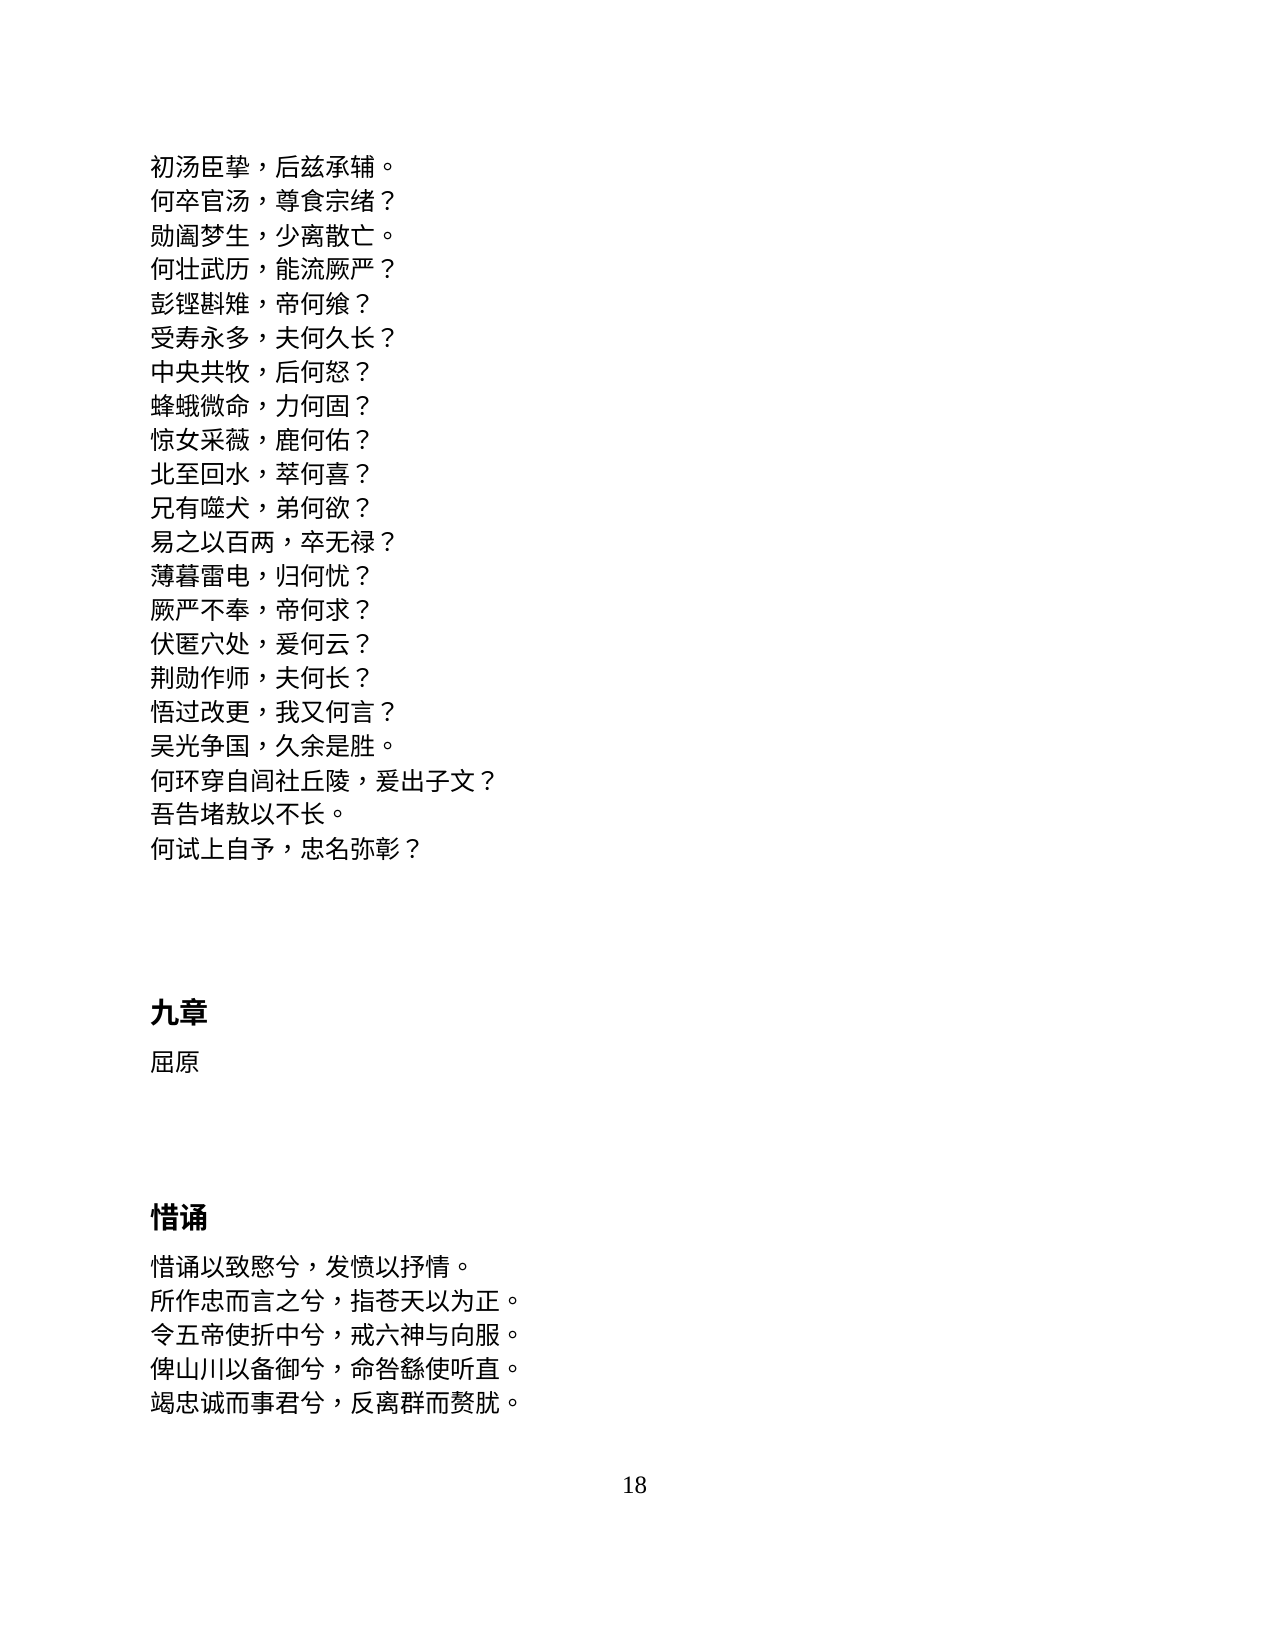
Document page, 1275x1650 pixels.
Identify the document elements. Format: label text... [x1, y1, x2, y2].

text 屈原 [150, 1045, 1125, 1079]
text 惜诵以致愍兮，发愤以抒情。 所作忠而言之兮，指苍天以为正。 令五帝使折中兮，戒六神与向服。 俾山川以备御兮，命咎繇使听直。 竭忠诚而事君兮，反离群而赘肬。 [150, 1249, 1125, 1420]
subtitle 九章 [150, 993, 1125, 1032]
subtitle 惜诵 [150, 1197, 1125, 1237]
text 初汤臣挚，后兹承辅。 何卒官汤，尊食宗绪？ 勋阖梦生，少离散亡。 何壮武历，能流厥严？ 彭铿斟雉，帝何飨？ 受寿永多，夫何久长？ 中央共牧，后何怒？ 蜂蛾微命，力何固？ 惊女采薇，鹿何佑？ 北至回水，萃何喜？ 兄有噬犬，弟何欲？ 易之以百两，卒无禄？ 薄暮雷电，归何忧？ 厥严不奉，帝何求？ 伏匿穴处，爰何云？ 荆勋作师，夫何长？ 悟过改更，我又何言？ 吴光争国，久余是胜。 何环穿自闾社丘陵，爰出子文？ 吾告堵敖以不长。 何试上自予，忠名弥彰？ [150, 150, 1125, 865]
